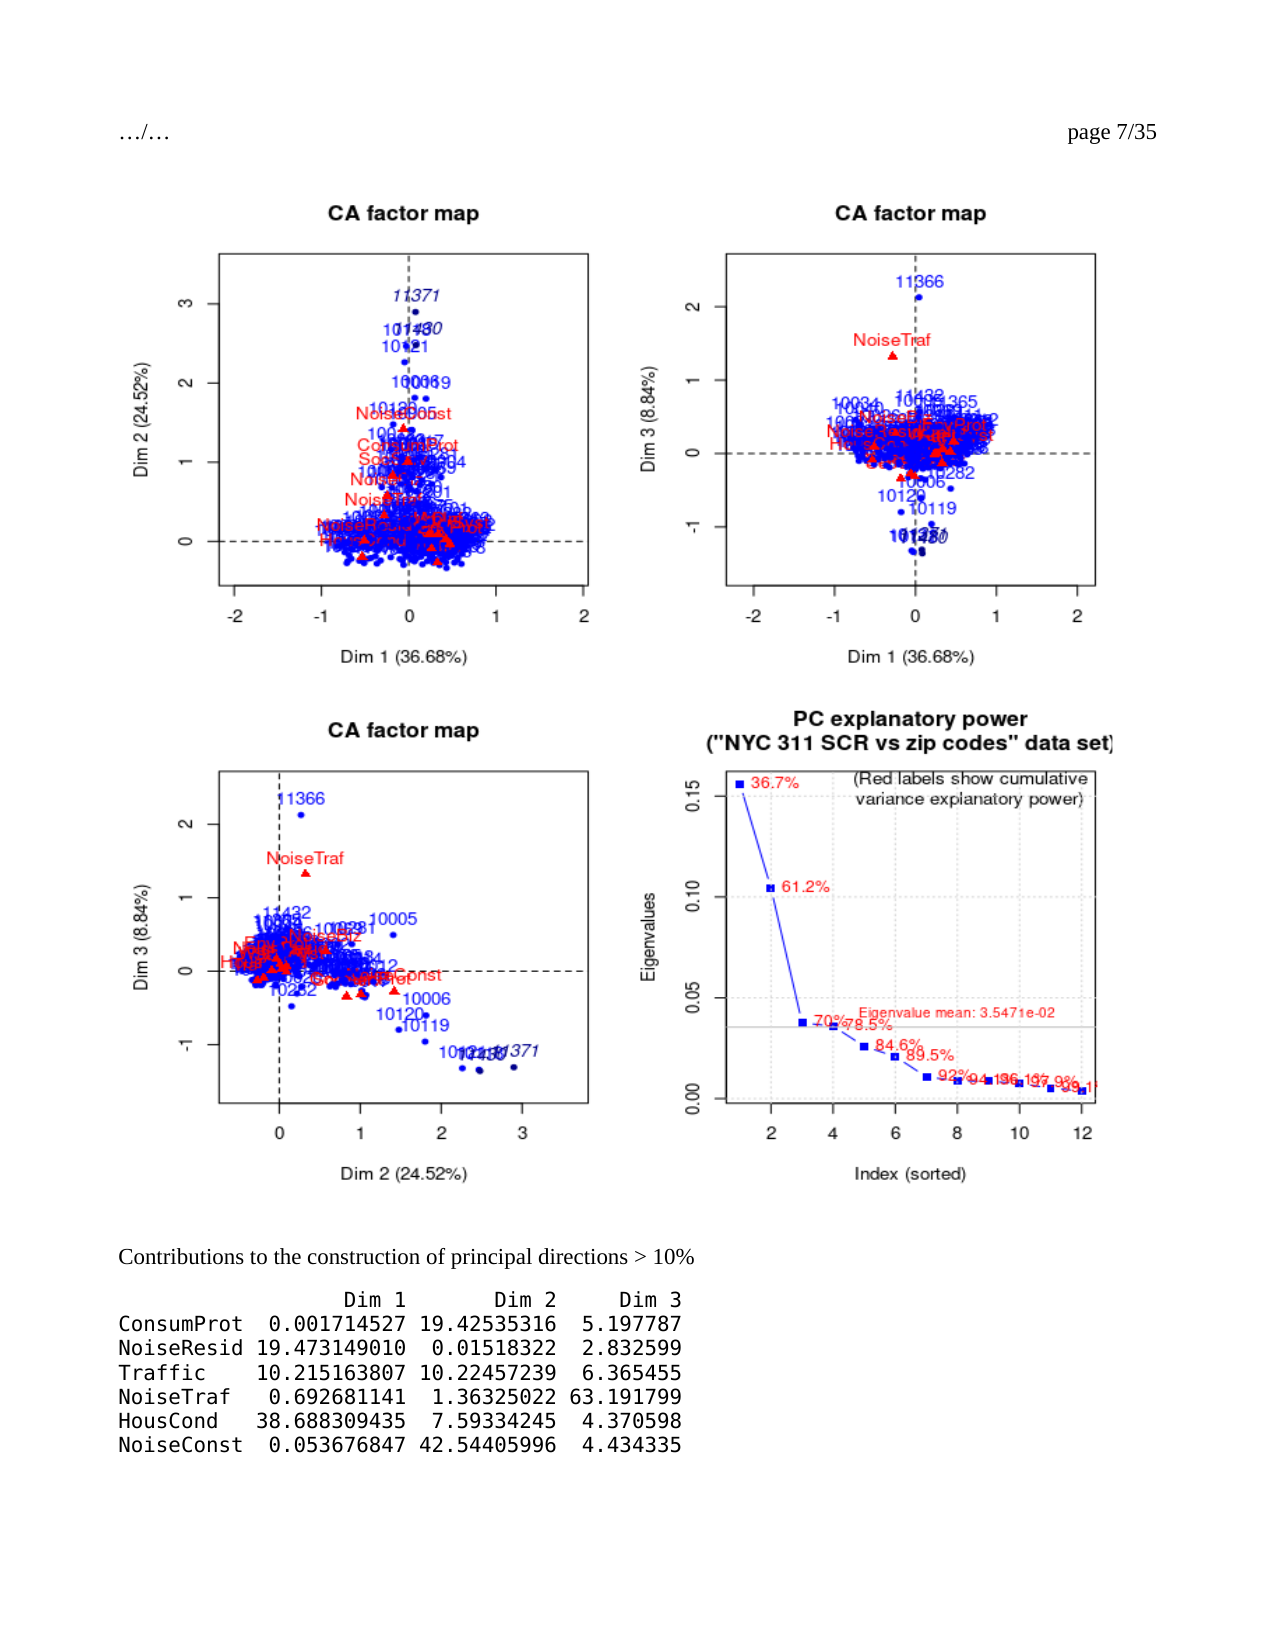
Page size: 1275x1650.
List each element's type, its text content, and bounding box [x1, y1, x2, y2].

text HousCond 38.688309435 7.59334245 4.370598 [118, 1409, 1157, 1433]
text NoiseTraf 0.692681141 1.36325022 63.191799 [118, 1385, 1157, 1409]
text NoiseConst 0.053676847 42.54405996 4.434335 [118, 1433, 1157, 1458]
text Traffic 10.215163807 10.22457239 6.365455 [118, 1361, 1157, 1385]
text Contributions to the construction of principal directions > 10% [118, 1243, 1157, 1269]
text ConsumProt 0.001714527 19.42535316 5.197787 [118, 1312, 1157, 1336]
text NoiseResid 19.473149010 0.01518322 2.832599 [118, 1336, 1157, 1361]
text Dim 1 Dim 2 Dim 3 [118, 1288, 1157, 1312]
picture [128, 180, 1113, 1195]
